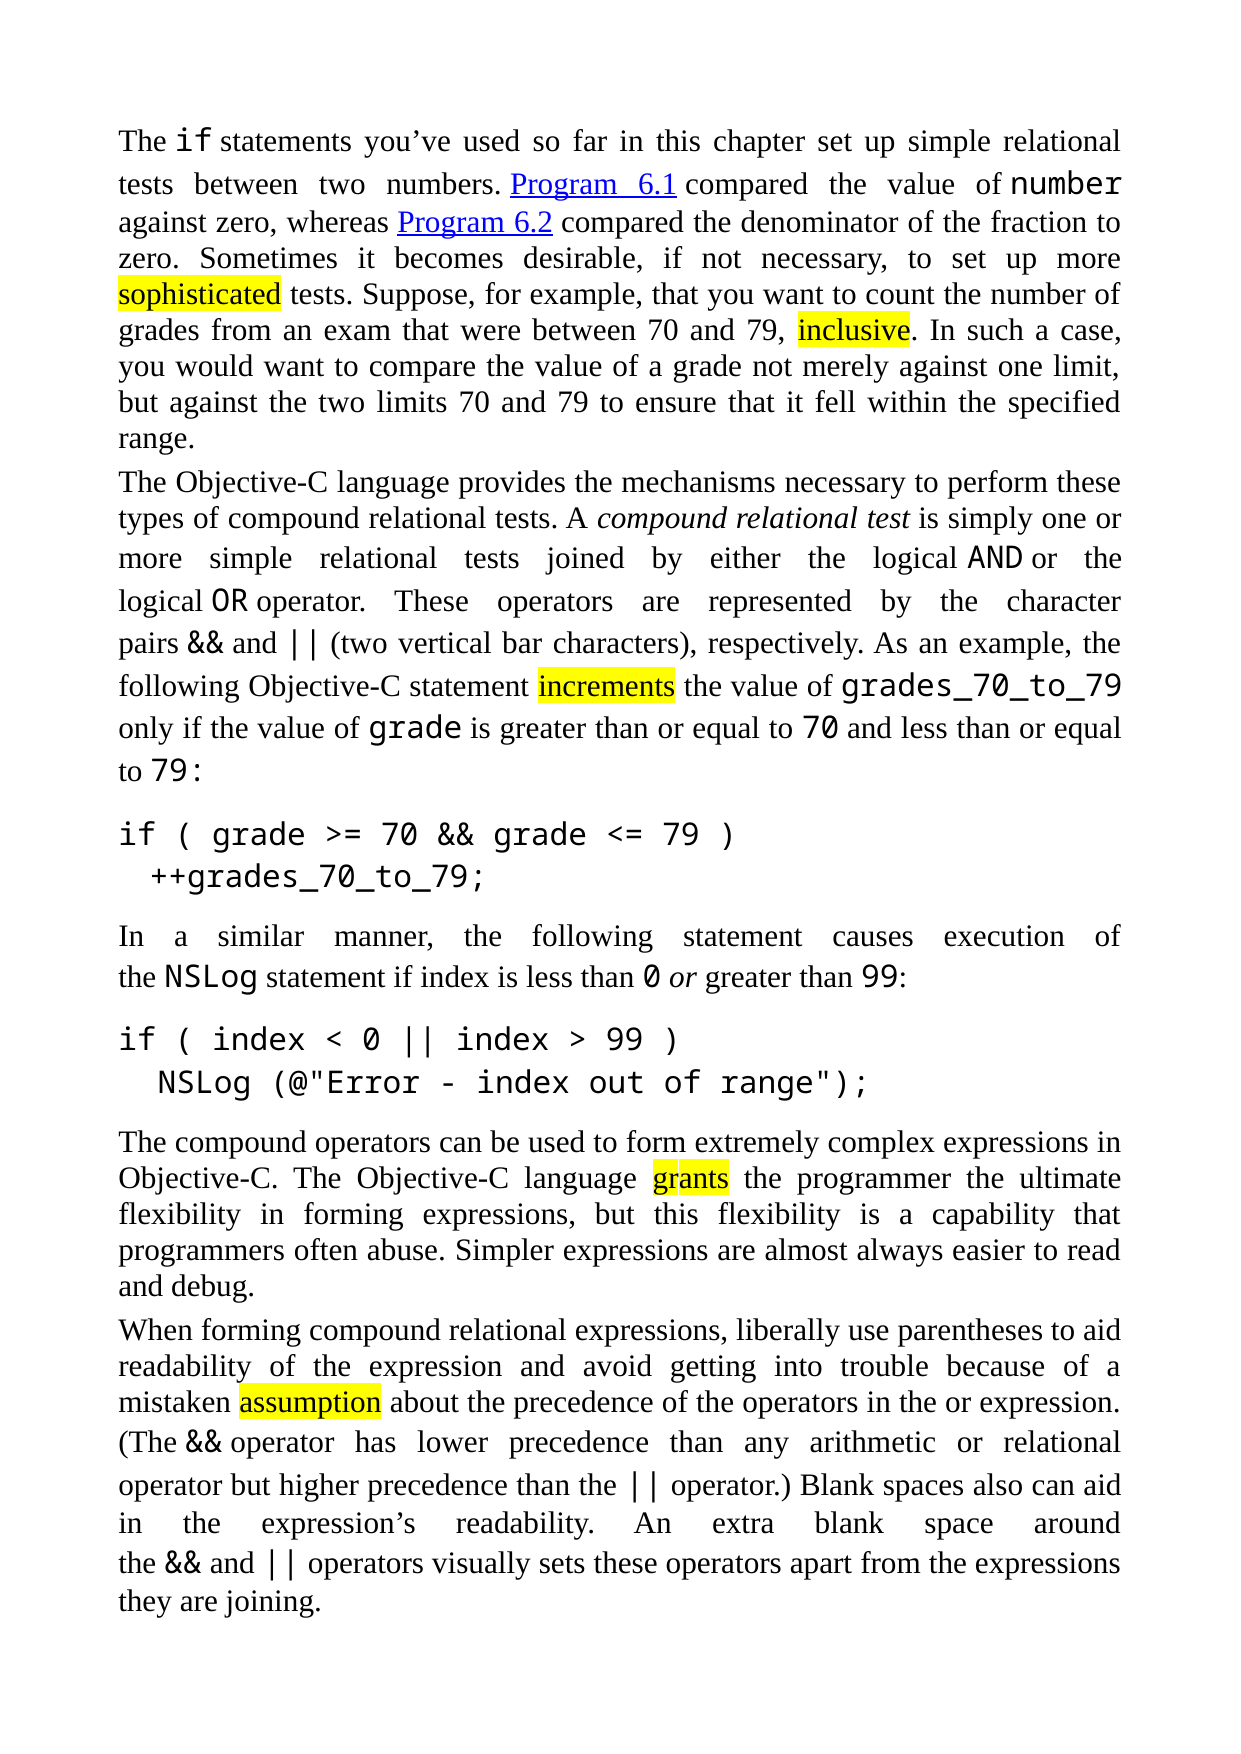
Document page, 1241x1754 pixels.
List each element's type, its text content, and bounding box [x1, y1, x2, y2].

text The if statements you’ve used so far in this chapter set up simple relational tests between two numbers. Program 6.1 compared the value of number against zero, whereas Program 6.2 compared the denominator of the fraction to zero. Sometimes it becomes desirable, if not necessary, to set up more sophisticated tests. Suppose, for example, that you want to count the number of grades from an exam that were between 70 and 79, inclusive. In such a case, you would want to compare the value of a grade not merely against one limit, but against the two limits 70 and 79 to ensure that it fell within the specified range. [118, 118, 1122, 455]
text The compound operators can be used to form extremely complex expressions in Objective-C. The Objective-C language grants the programmer the ultimate flexibility in forming expressions, but this flexibility is a capability that programmers often abuse. Simpler expressions are almost always easier to read and debug. [118, 1123, 1122, 1303]
text In a similar manner, the following statement causes execution of the NSLog statement if index is less than 0 or greater than 99: [118, 918, 1122, 996]
text if ( grade >= 70 && grade <= 79 ) ++grades_70_to_79; [118, 812, 1122, 897]
text if ( index < 0 || index > 99 ) NSLog (@"Error - index out of range"); [118, 1017, 1122, 1102]
text The Objective-C language provides the mechanisms necessary to perform these types of compound relational tests. A compound relational test is simply one or more simple relational tests joined by either the logical AND or the logical OR operator. These operators are represented by the character pairs && and || (two vertical bar characters), respectively. As an example, the following Objective-C statement increments the value of grades_70_to_79 only if the value of grade is greater than or equal to 70 and less than or equal to 79: [118, 463, 1122, 791]
text When forming compound relational expressions, liberally use parentheses to aid readability of the expression and avoid getting into trouble because of a mistaken assumption about the precedence of the operators in the or expression. (The && operator has lower precedence than any arithmetic or relational operator but higher precedence than the || operator.) Blank spaces also can aid in the expression’s readability. An extra blank space around the && and || operators visually sets these operators apart from the expressions they are joining. [118, 1311, 1122, 1618]
